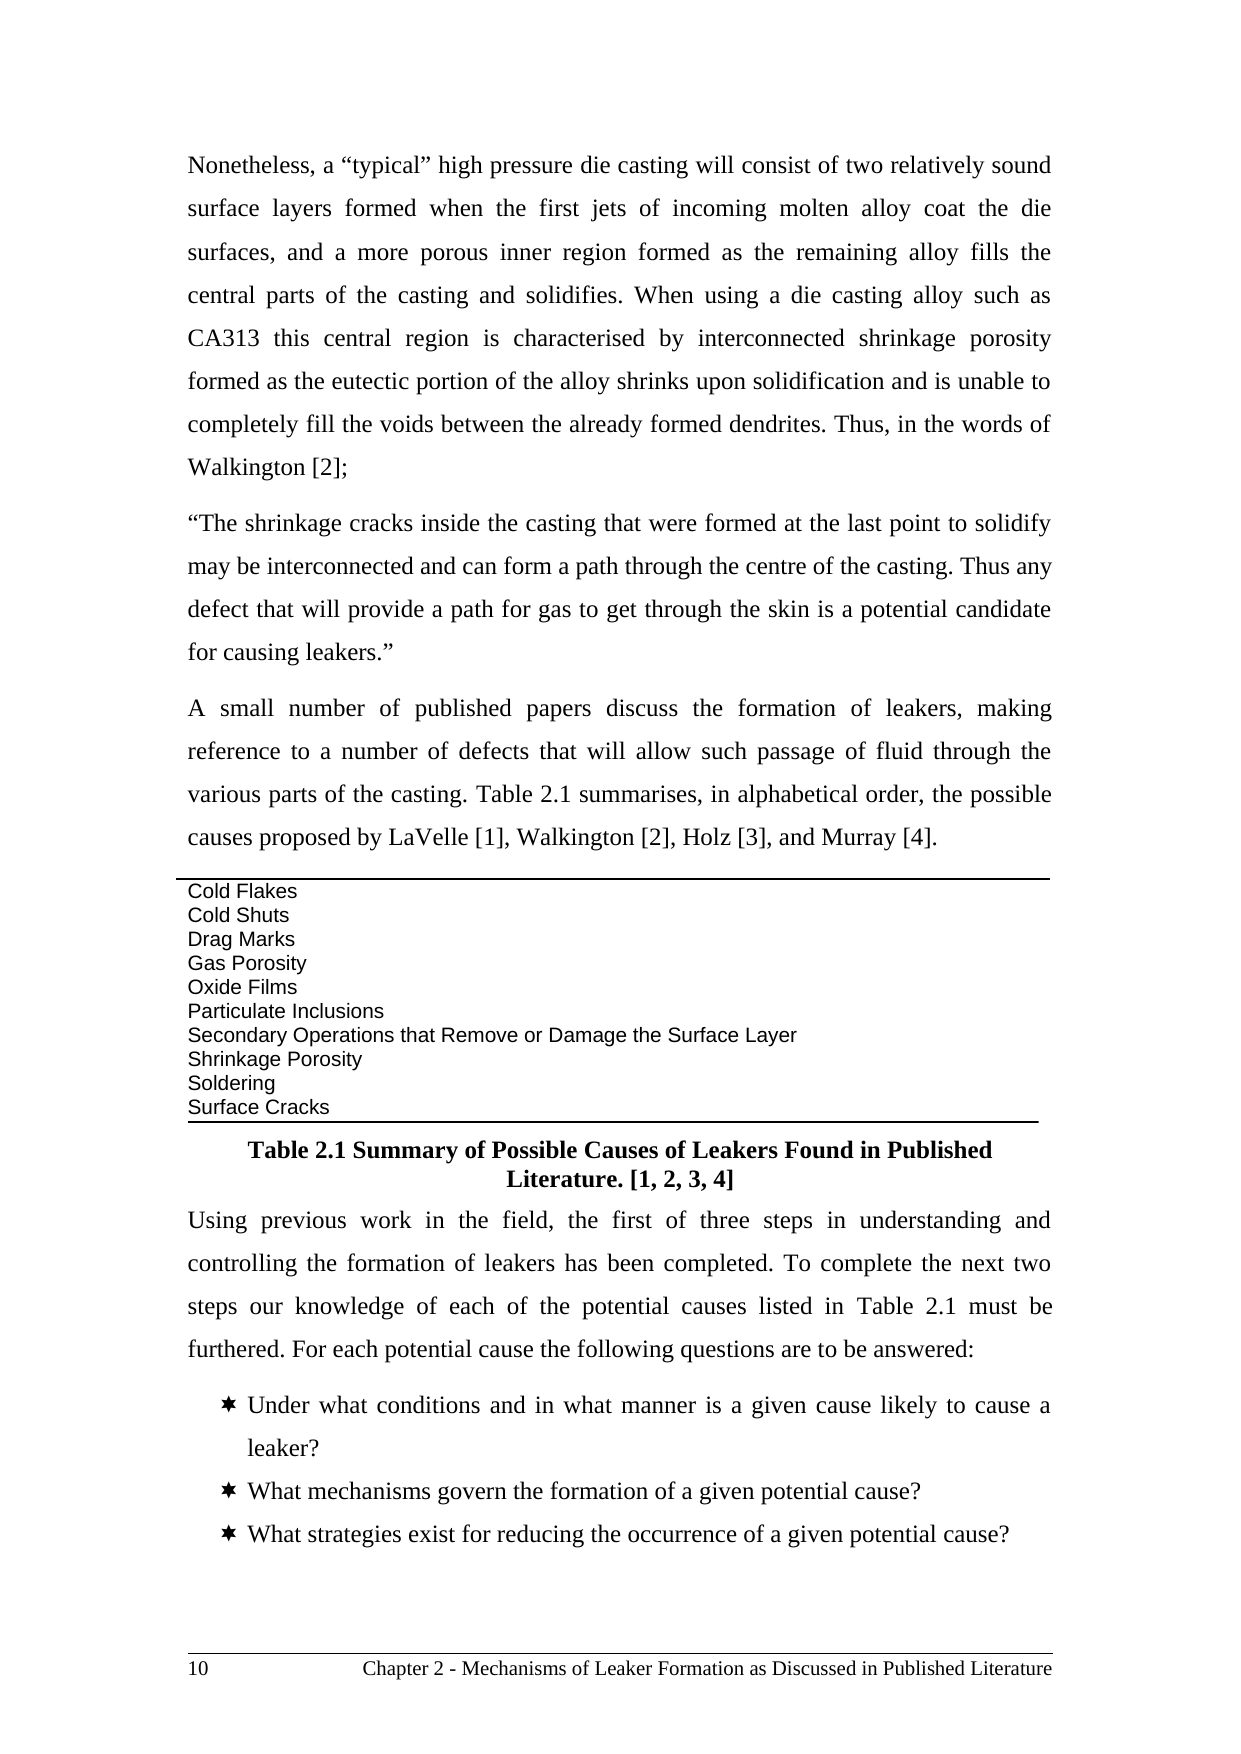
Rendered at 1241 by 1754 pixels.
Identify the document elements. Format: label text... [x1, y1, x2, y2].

table_cell Secondary Operations that Remove or Damage the Surface Layer [176, 1023, 1050, 1047]
table_cell Drag Marks [176, 927, 1050, 951]
table_cell Soldering [176, 1071, 1050, 1095]
text Table 2.1 Summary of Possible Causes of Leakers Found in Published Literature. [1, 2, 3, 4] [187, 1135, 1053, 1193]
table_cell Oxide Films [176, 975, 1050, 999]
text Nonetheless, a “typical” high pressure die casting will consist of two relatively sound surface layers formed when the first jets of incoming molten alloy coat the die surfaces, and a more porous inner region formed as the remaining alloy fills the central parts of the casting and solidifies. When using a die casting alloy such as CA313 this central region is characterised by interconnected shrinkage porosity formed as the eutectic portion of the alloy shrinks upon solidification and is unable to completely fill the voids between the already formed dendrites. Thus, in the words of Walkington [2]; [187, 150, 1053, 481]
text Using previous work in the field, the first of three steps in understanding and controlling the formation of leakers has been completed. To complete the next two steps our knowledge of each of the potential causes listed in Table 2 .1 must be furthered. For each potential cause the following questions are to be answered: [187, 1205, 1053, 1363]
list What mechanisms govern the formation of a given potential cause? [217, 1476, 1053, 1505]
text A small number of published papers discuss the formation of leakers, making reference to a number of defects that will allow such passage of fluid through the various parts of the casting. Table 2 .1 summarises, in alphabetical order, the possible causes proposed by LaVelle [1], Walkington [2], Holz [3], and Murray [4]. [187, 693, 1053, 851]
list What strategies exist for reducing the occurrence of a given potential cause? [217, 1519, 1053, 1548]
table_cell Surface Cracks [176, 1095, 1050, 1123]
table_cell Gas Porosity [176, 951, 1050, 975]
table_cell Cold Shuts [176, 903, 1050, 927]
table_header Cold Flakes [176, 880, 1050, 903]
table_cell Shrinkage Porosity [176, 1047, 1050, 1071]
list Under what conditions and in what manner is a given cause likely to cause a leaker? [217, 1390, 1053, 1462]
text “The shrinkage cracks inside the casting that were formed at the last point to solidify may be interconnected and can form a path through the centre of the casting. Thus any defect that will provide a path for gas to get through the skin is a potential candidate for causing leakers.” [187, 508, 1053, 666]
table_cell Particulate Inclusions [176, 999, 1050, 1023]
